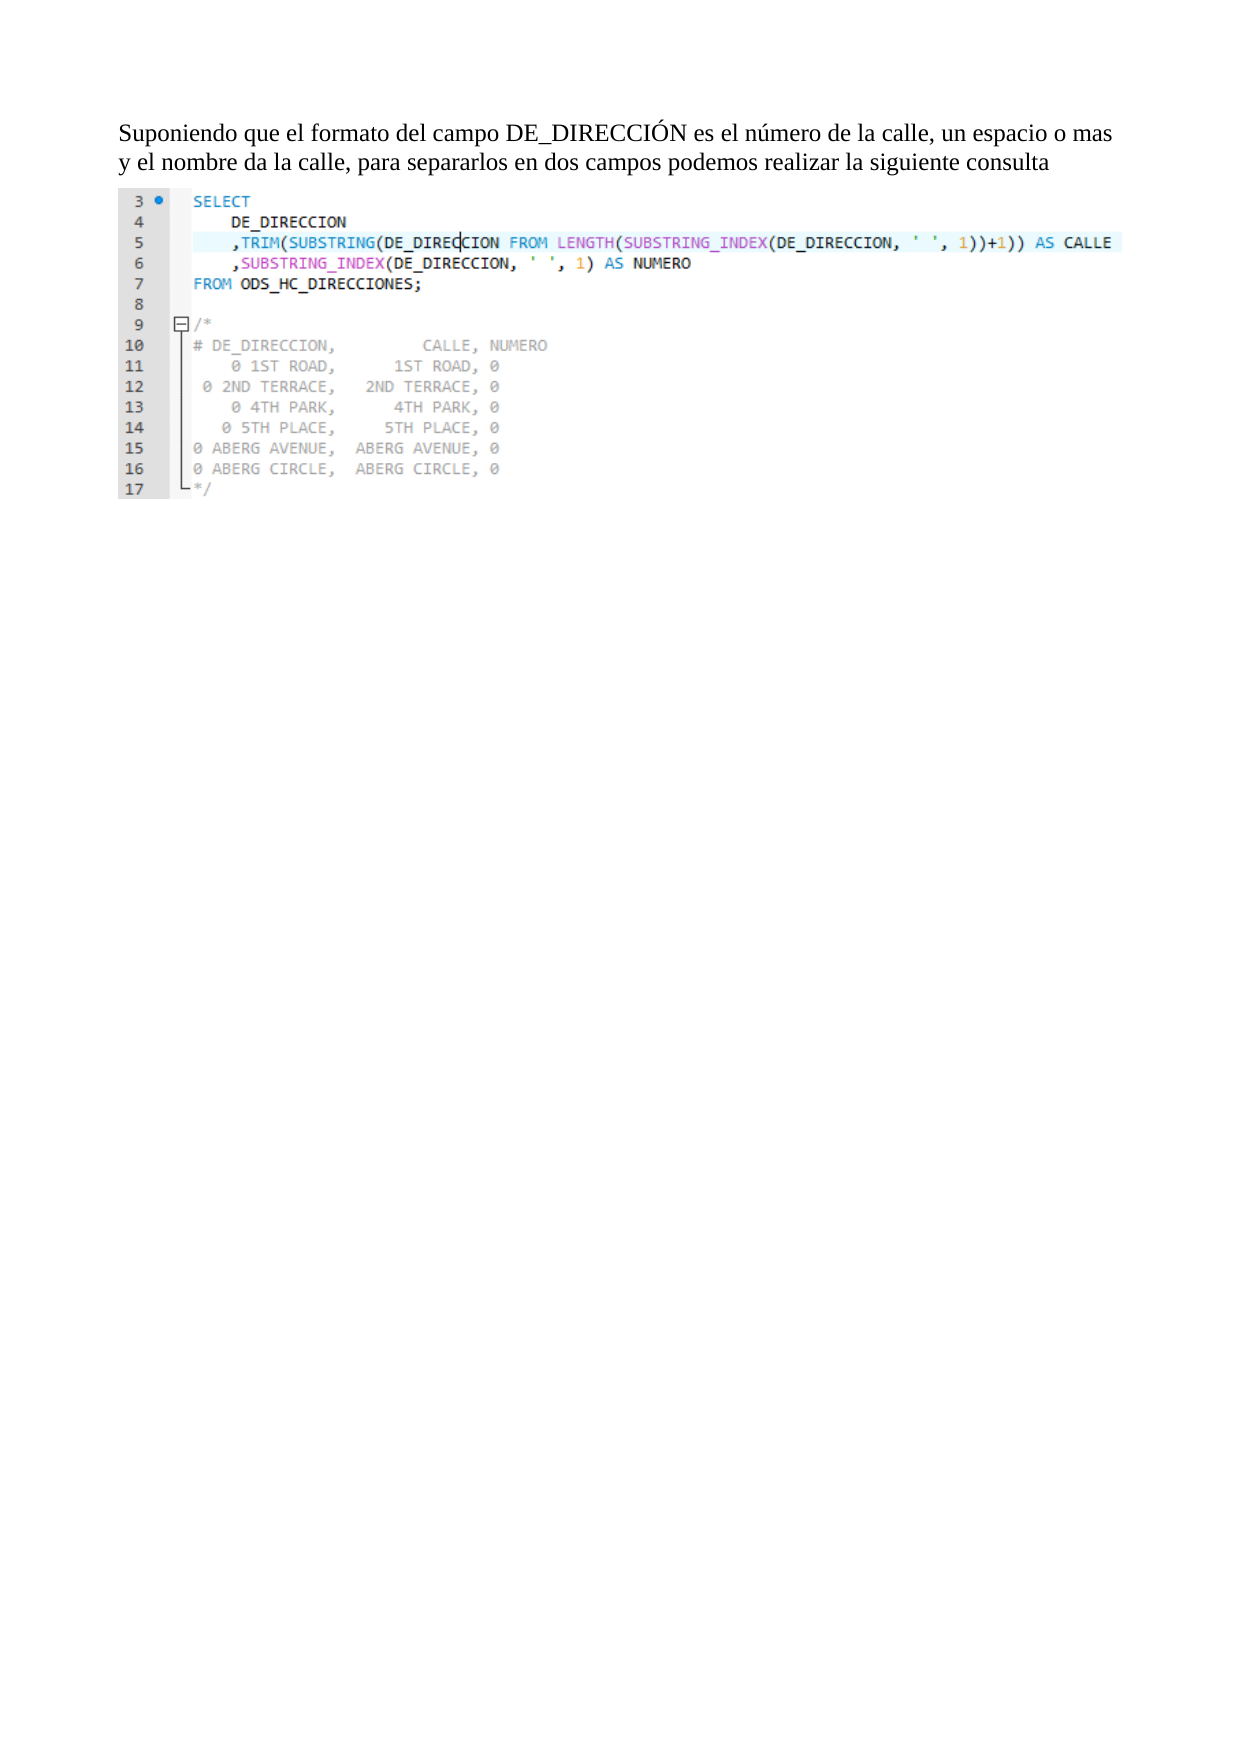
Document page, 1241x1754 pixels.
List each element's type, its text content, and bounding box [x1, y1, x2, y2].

picture [118, 188, 1123, 499]
text Suponiendo que el formato del campo DE_DIRECCIÓN es el número de la calle, un espacio o mas y el nombre da la calle, para separarlos en dos campos podemos realizar la siguiente consulta [118, 118, 1122, 176]
